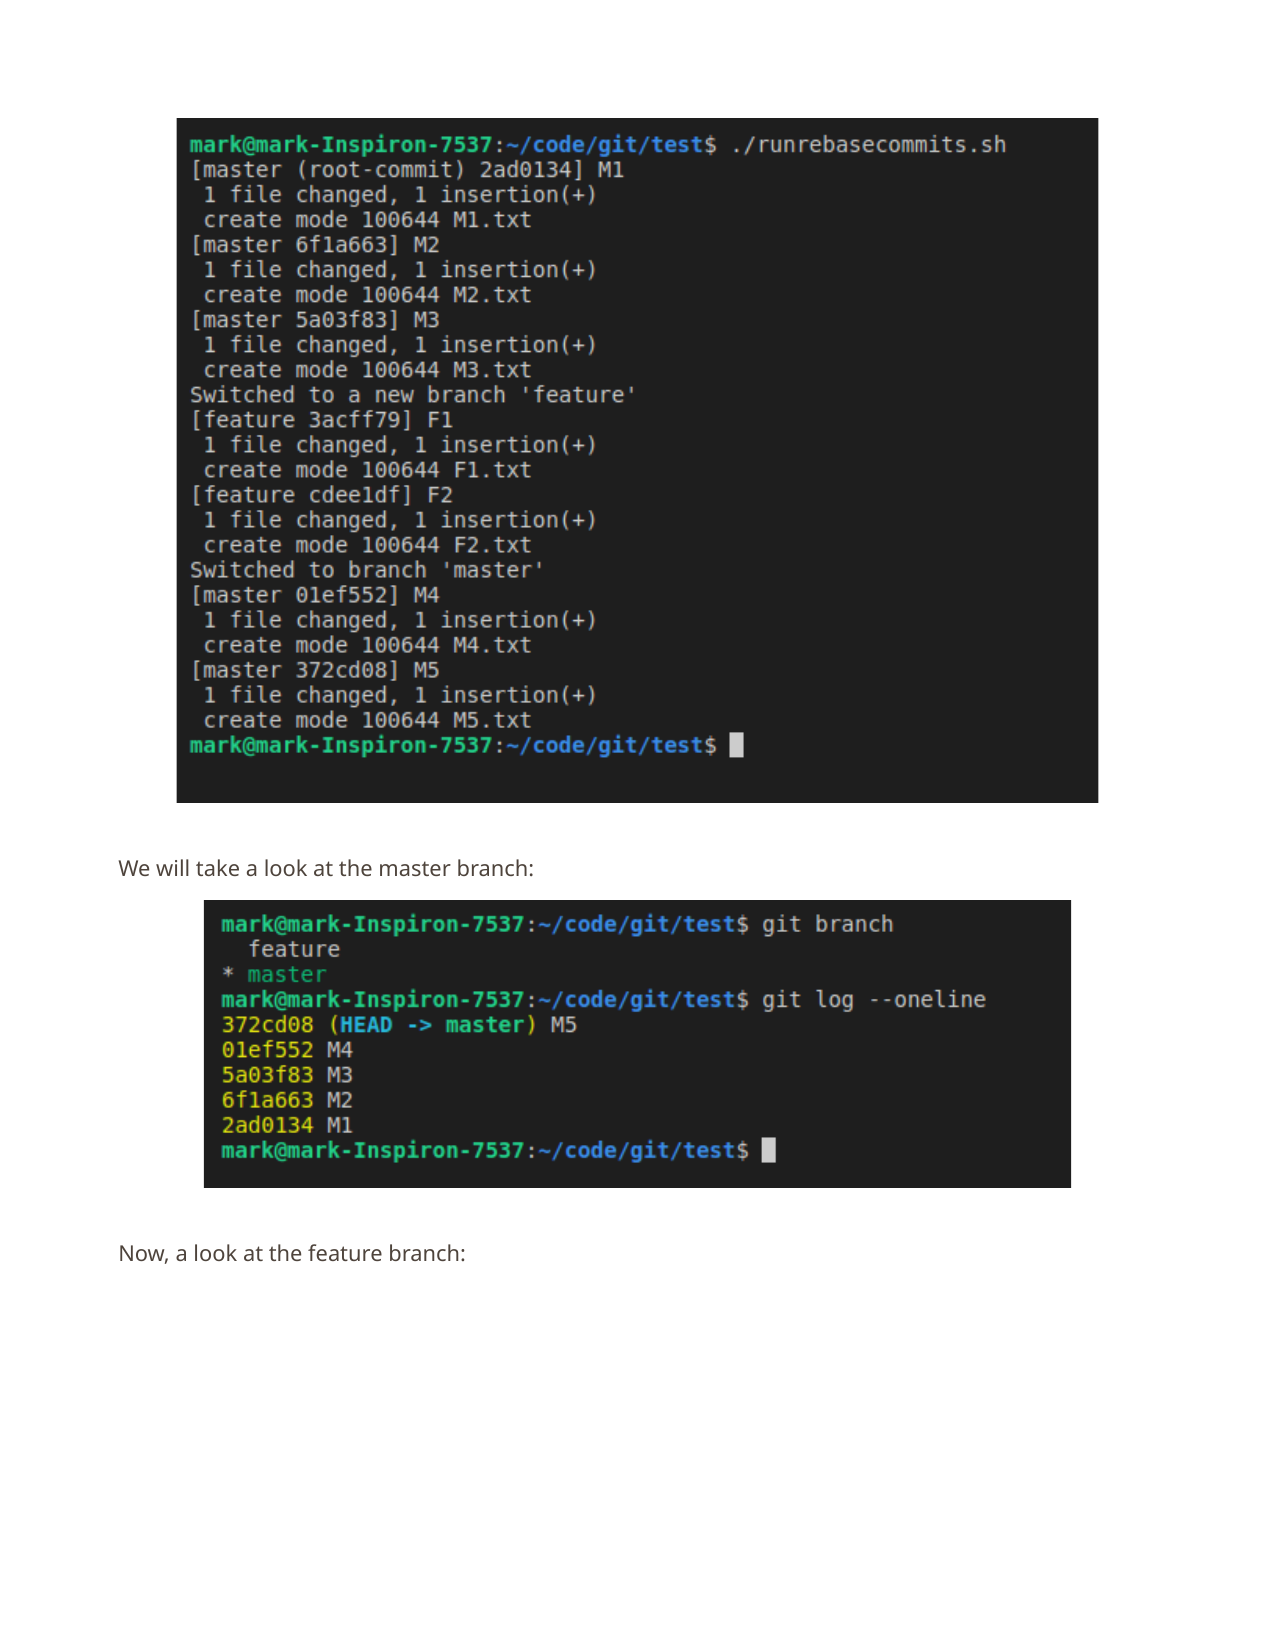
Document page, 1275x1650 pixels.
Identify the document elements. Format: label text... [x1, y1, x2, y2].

picture [176, 118, 1099, 803]
text Now, a look at the feature branch: [118, 1233, 1157, 1268]
picture [203, 900, 1072, 1188]
text We will take a look at the master branch: [118, 848, 1157, 883]
